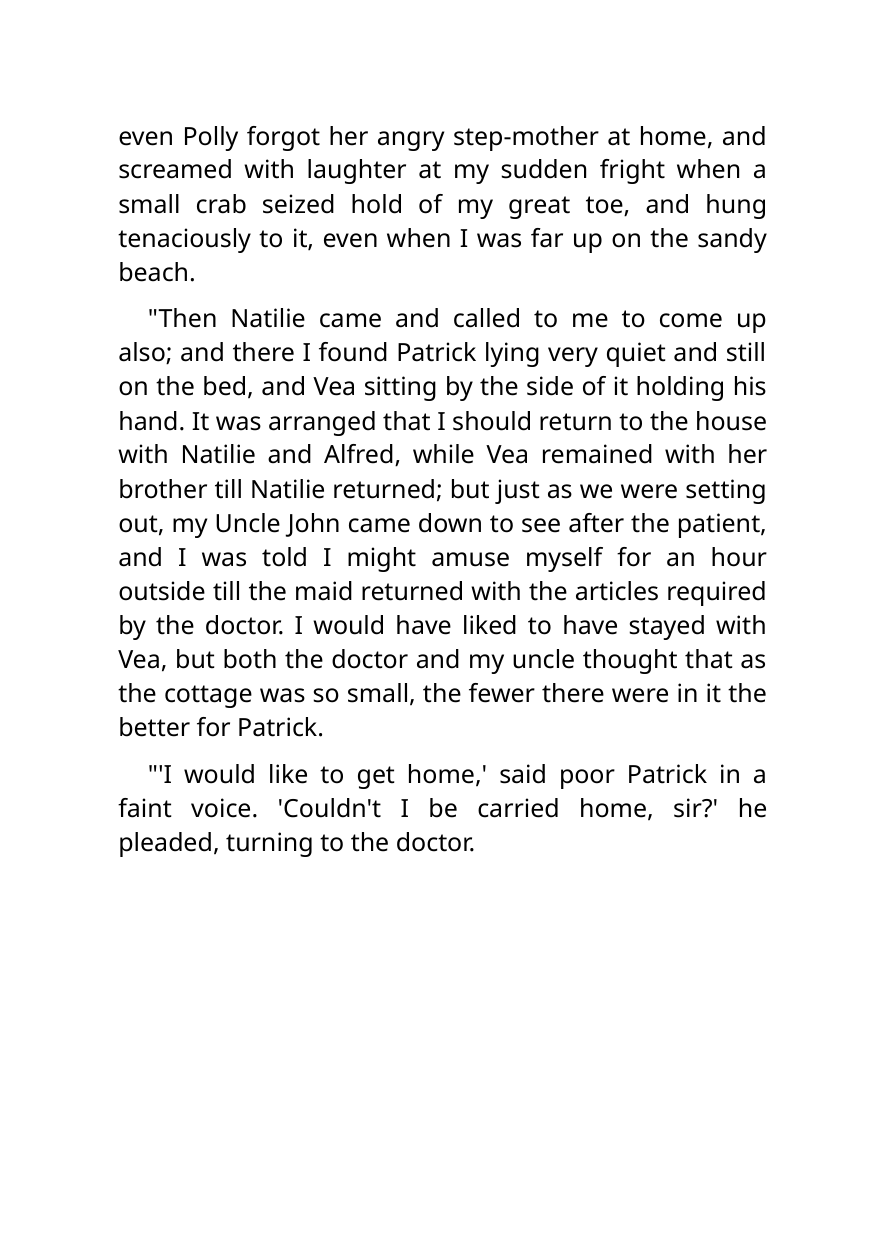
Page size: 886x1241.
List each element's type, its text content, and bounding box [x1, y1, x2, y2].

text even Polly forgot her angry step-mother at home, and screamed with laughter at my sudden fright when a small crab seized hold of my great toe, and hung tenaciously to it, even when I was far up on the sandy beach. [118, 118, 768, 288]
text "Then Natilie came and called to me to come up also; and there I found Patrick lying very quiet and still on the bed, and Vea sitting by the side of it holding his hand. It was arranged that I should return to the house with Natilie and Alfred, while Vea remained with her brother till Natilie returned; but just as we were setting out, my Uncle John came down to see after the patient, and I was told I might amuse myself for an hour outside till the maid returned with the articles required by the doctor. I would have liked to have stayed with Vea, but both the doctor and my uncle thought that as the cottage was so small, the fewer there were in it the better for Patrick. [118, 301, 768, 744]
text "'I would like to get home,' said poor Patrick in a faint voice. 'Couldn't I be carried home, sir?' he pleaded, turning to the doctor. [118, 756, 768, 858]
